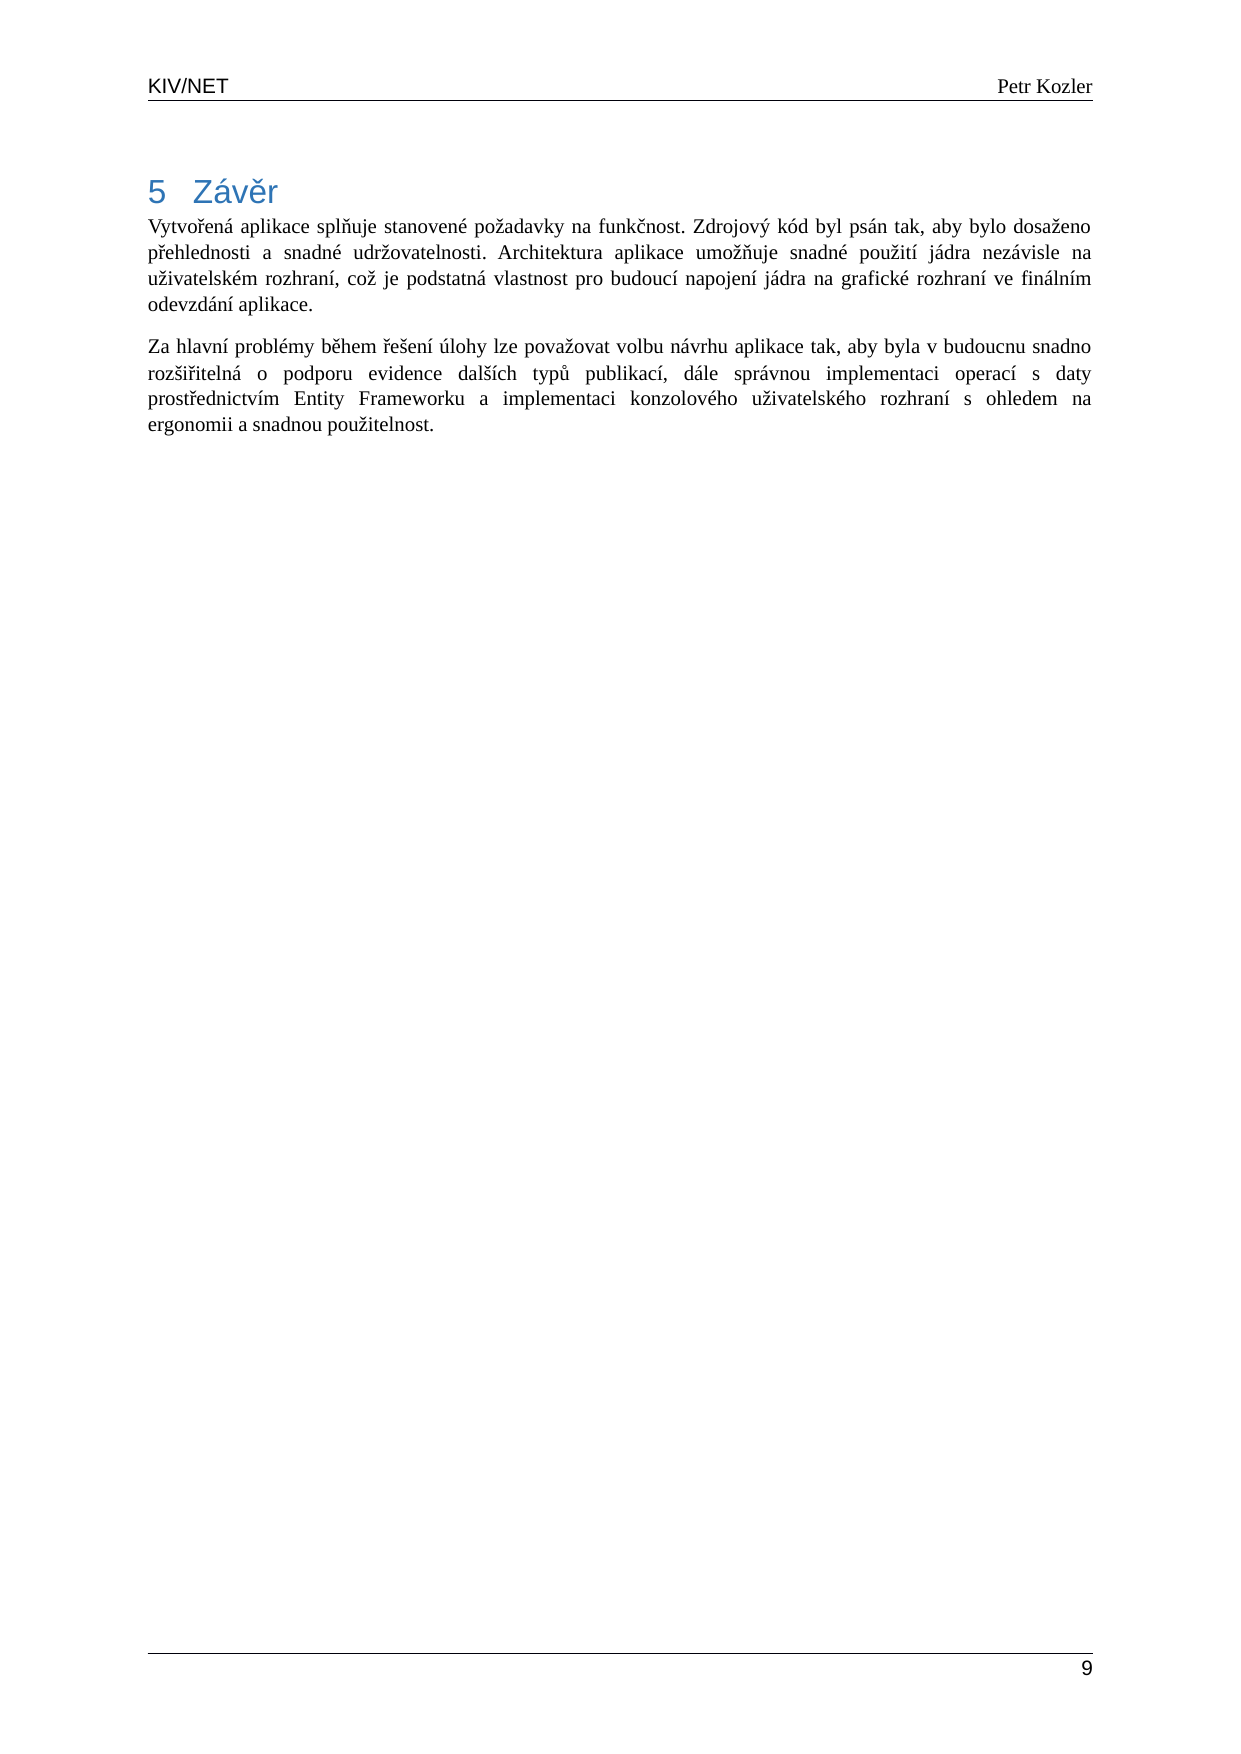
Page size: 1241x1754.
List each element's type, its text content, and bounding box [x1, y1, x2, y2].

text Za hlavní problémy během řešení úlohy lze považovat volbu návrhu aplikace tak, aby byla v budoucnu snadno rozšiřitelná o podporu evidence dalších typů publikací, dále správnou implementaci operací s daty prostřednictvím Entity Frameworku a implementaci konzolového uživatelského rozhraní s ohledem na ergonomii a snadnou použitelnost. [148, 334, 1093, 436]
subtitle Závěr [148, 173, 1093, 211]
text Vytvořená aplikace splňuje stanovené požadavky na funkčnost. Zdrojový kód byl psán tak, aby bylo dosaženo přehlednosti a snadné udržovatelnosti. Architektura aplikace umožňuje snadné použití jádra nezávisle na uživatelském rozhraní, což je podstatná vlastnost pro budoucí napojení jádra na grafické rozhraní ve finálním odevzdání aplikace. [148, 214, 1093, 316]
